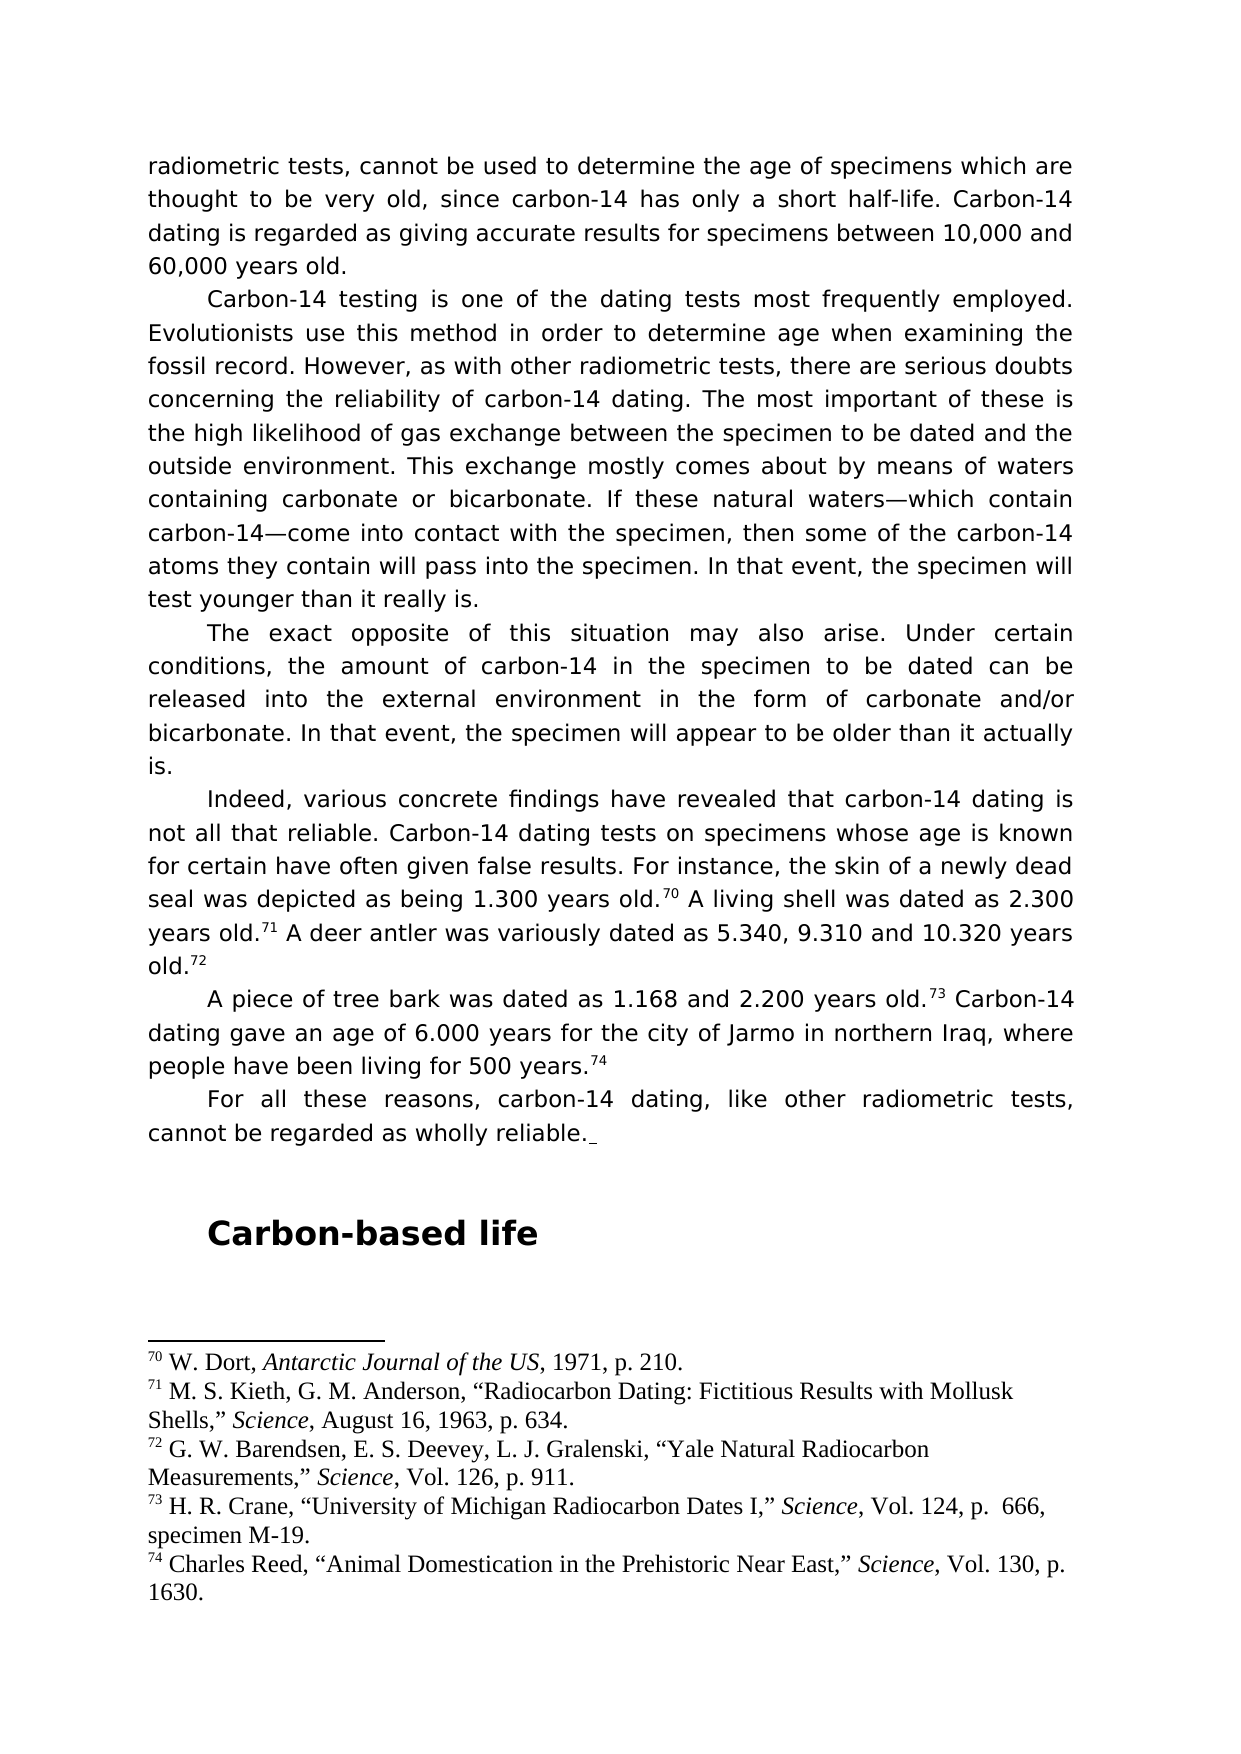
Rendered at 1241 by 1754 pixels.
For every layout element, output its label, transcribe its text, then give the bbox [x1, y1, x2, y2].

text Carbon-14 testing is one of the dating tests most frequently employed. Evolutionists use this method in order to determine age when examining the fossil record. However, as with other radiometric tests, there are serious doubts concerning the reliability of carbon-14 dating. The most important of these is the high likelihood of gas exchange between the specimen to be dated and the outside environment. This exchange mostly comes about by means of waters containing carbonate or bicarbonate. If these natural waters—which contain carbon-14—come into contact with the specimen, then some of the carbon-14 atoms they contain will pass into the specimen. In that event, the specimen will test younger than it really is. [148, 281, 1075, 614]
text W. Dort, Antarctic Journal of the US, 1971, p. 210. [148, 1347, 1092, 1376]
text A piece of tree bark was dated as 1.168 and 2.200 years old. Carbon-14 dating gave an age of 6.000 years for the city of Jarmo in northern Iraq, where people have been living for 500 years. [148, 981, 1075, 1081]
text G. W. Barendsen, E. S. Deevey, L. J. Gralenski, “Yale Natural Radiocarbon Measurements,” Science, Vol. 126, p. 911. [148, 1434, 1092, 1491]
text M. S. Kieth, G. M. Anderson, “Radiocarbon Dating: Fictitious Results with Mollusk Shells,” Science, August 16, 1963, p. 634. [148, 1376, 1092, 1434]
text Carbon-based life [148, 1214, 1075, 1253]
text The exact opposite of this situation may also arise. Under certain conditions, the amount of carbon-14 in the specimen to be dated can be released into the external environment in the form of carbonate and/or bicarbonate. In that event, the specimen will appear to be older than it actually is. [148, 614, 1075, 781]
text H. R. Crane, “University of Michigan Radiocarbon Dates I,” Science, Vol. 124, p. 666, specimen M-19. [148, 1491, 1092, 1549]
text Charles Reed, “Animal Domestication in the Prehistoric Near East,” Science, Vol. 130, p. 1630. [148, 1549, 1092, 1606]
text For all these reasons, carbon-14 dating, like other radiometric tests, cannot be regarded as wholly reliable. [148, 1081, 1075, 1148]
text radiometric tests, cannot be used to determine the age of specimens which are thought to be very old, since carbon-14 has only a short half-life. Carbon-14 dating is regarded as giving accurate results for specimens between 10,000 and 60,000 years old. [148, 148, 1075, 281]
text Indeed, various concrete findings have revealed that carbon-14 dating is not all that reliable. Carbon-14 dating tests on specimens whose age is known for certain have often given false results. For instance, the skin of a newly dead seal was depicted as being 1.300 years old. A living shell was dated as 2.300 years old. A deer antler was variously dated as 5.340, 9.310 and 10.320 years old. [148, 781, 1075, 981]
